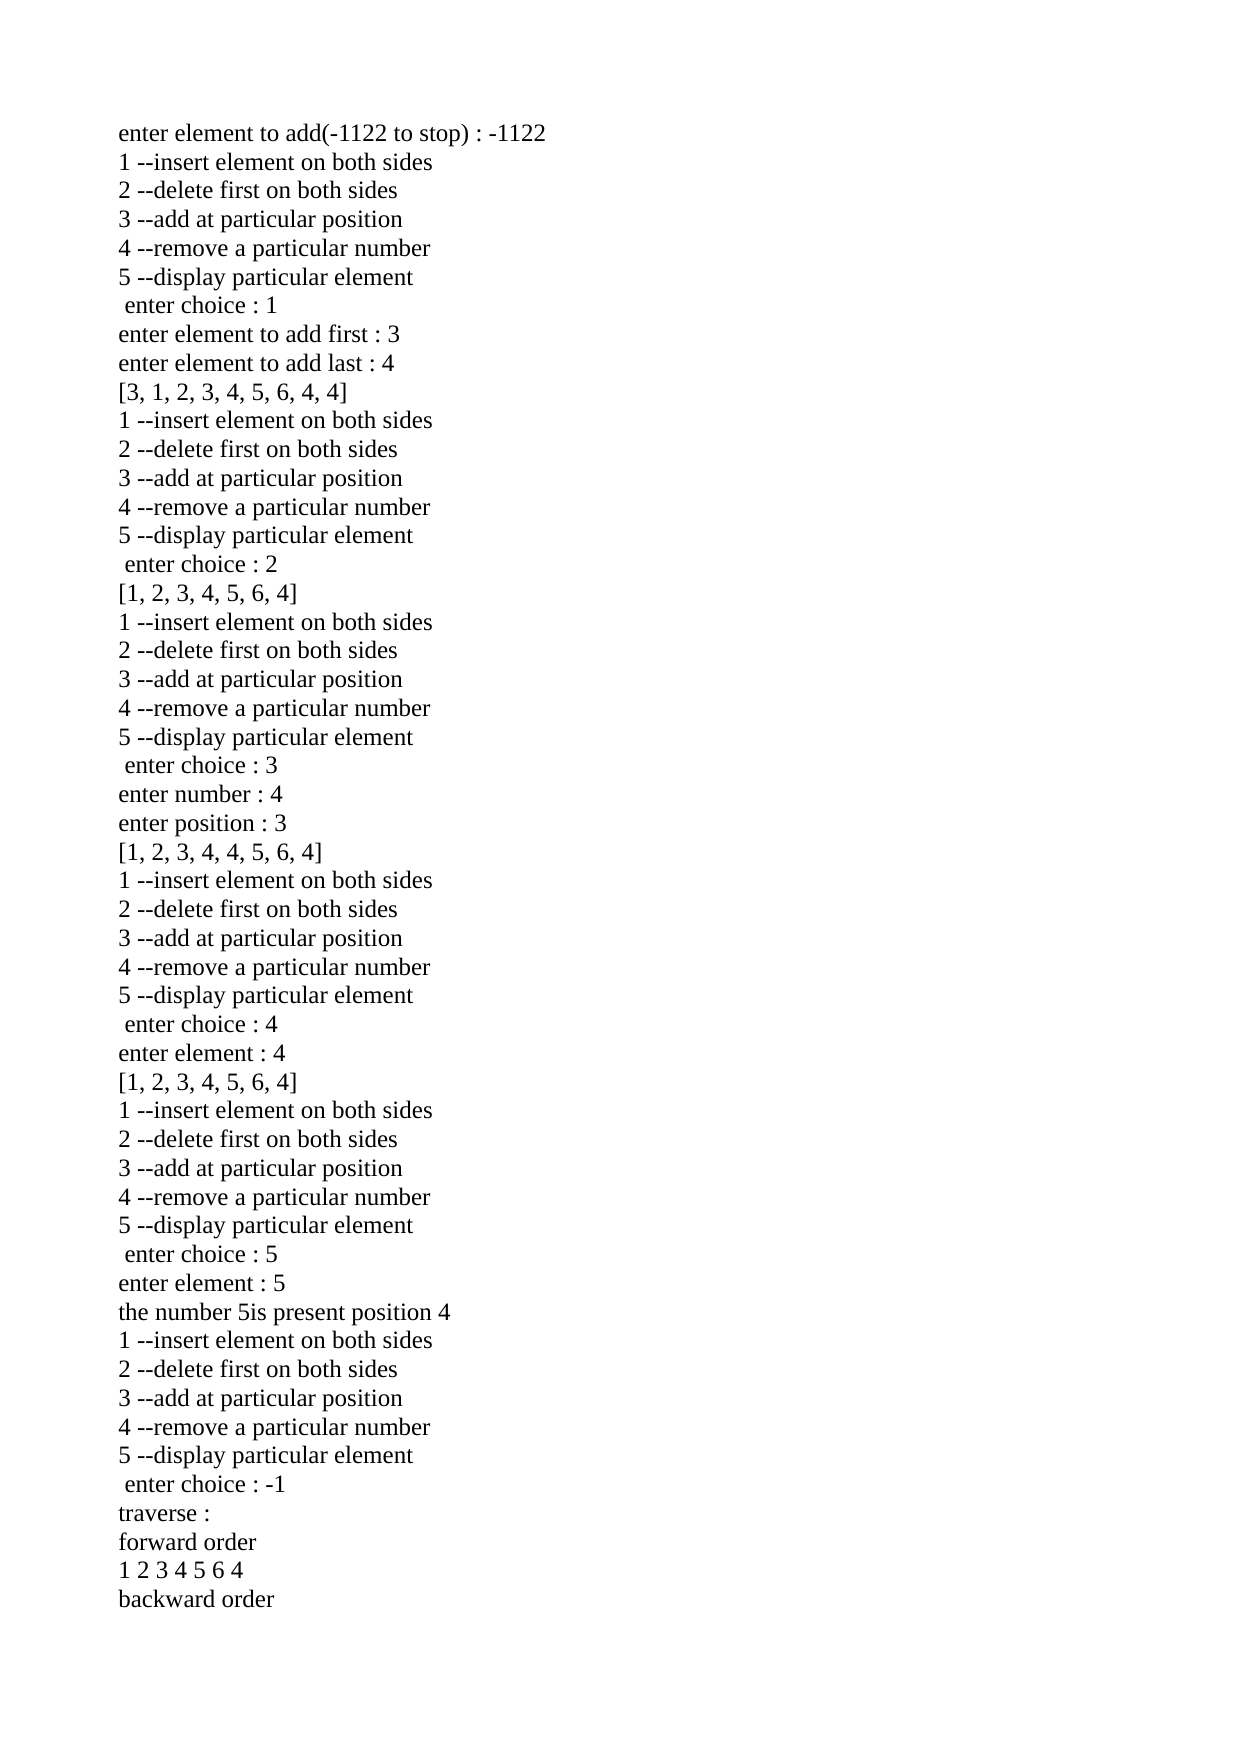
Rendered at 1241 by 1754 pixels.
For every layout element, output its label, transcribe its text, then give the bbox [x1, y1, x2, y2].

text enter number : 4 [118, 779, 1122, 808]
text 5 --display particular element [118, 262, 1122, 291]
text 1 --insert element on both sides [118, 607, 1122, 636]
text enter choice : 2 [118, 549, 1122, 578]
text backward order [118, 1584, 1122, 1613]
text 2 --delete first on both sides [118, 1354, 1122, 1383]
text enter element to add first : 3 [118, 319, 1122, 348]
text 1 --insert element on both sides [118, 406, 1122, 434]
text traverse : [118, 1498, 1122, 1527]
text 3 --add at particular position [118, 923, 1122, 952]
text 2 --delete first on both sides [118, 894, 1122, 923]
text 5 --display particular element [118, 1441, 1122, 1469]
text 4 --remove a particular number [118, 1182, 1122, 1211]
text forward order [118, 1527, 1122, 1556]
text 4 --remove a particular number [118, 1412, 1122, 1441]
text enter choice : 1 [118, 291, 1122, 319]
text [1, 2, 3, 4, 4, 5, 6, 4] [118, 837, 1122, 866]
text 3 --add at particular position [118, 204, 1122, 233]
text 4 --remove a particular number [118, 233, 1122, 262]
text [1, 2, 3, 4, 5, 6, 4] [118, 1067, 1122, 1096]
text 1 --insert element on both sides [118, 866, 1122, 894]
text 3 --add at particular position [118, 1153, 1122, 1182]
text enter element : 5 [118, 1268, 1122, 1297]
text 1 --insert element on both sides [118, 1096, 1122, 1124]
text the number 5is present position 4 [118, 1297, 1122, 1326]
text 5 --display particular element [118, 1211, 1122, 1239]
text 1 --insert element on both sides [118, 1326, 1122, 1354]
text enter element to add(-1122 to stop) : -1122 [118, 118, 1122, 147]
text 4 --remove a particular number [118, 492, 1122, 521]
text enter choice : 5 [118, 1239, 1122, 1268]
text enter choice : 3 [118, 751, 1122, 779]
text 4 --remove a particular number [118, 952, 1122, 981]
text 2 --delete first on both sides [118, 176, 1122, 204]
text 4 --remove a particular number [118, 693, 1122, 722]
text 3 --add at particular position [118, 1383, 1122, 1412]
text 2 --delete first on both sides [118, 1124, 1122, 1153]
text 2 --delete first on both sides [118, 636, 1122, 664]
text 1 --insert element on both sides [118, 147, 1122, 176]
text 1 2 3 4 5 6 4 [118, 1556, 1122, 1584]
text 5 --display particular element [118, 722, 1122, 751]
text enter choice : -1 [118, 1469, 1122, 1498]
text enter position : 3 [118, 808, 1122, 837]
text enter element : 4 [118, 1038, 1122, 1067]
text enter choice : 4 [118, 1009, 1122, 1038]
text [3, 1, 2, 3, 4, 5, 6, 4, 4] [118, 377, 1122, 406]
text [1, 2, 3, 4, 5, 6, 4] [118, 578, 1122, 607]
text 2 --delete first on both sides [118, 434, 1122, 463]
text 3 --add at particular position [118, 664, 1122, 693]
text enter element to add last : 4 [118, 348, 1122, 377]
text 3 --add at particular position [118, 463, 1122, 492]
text 5 --display particular element [118, 981, 1122, 1009]
text 5 --display particular element [118, 521, 1122, 549]
